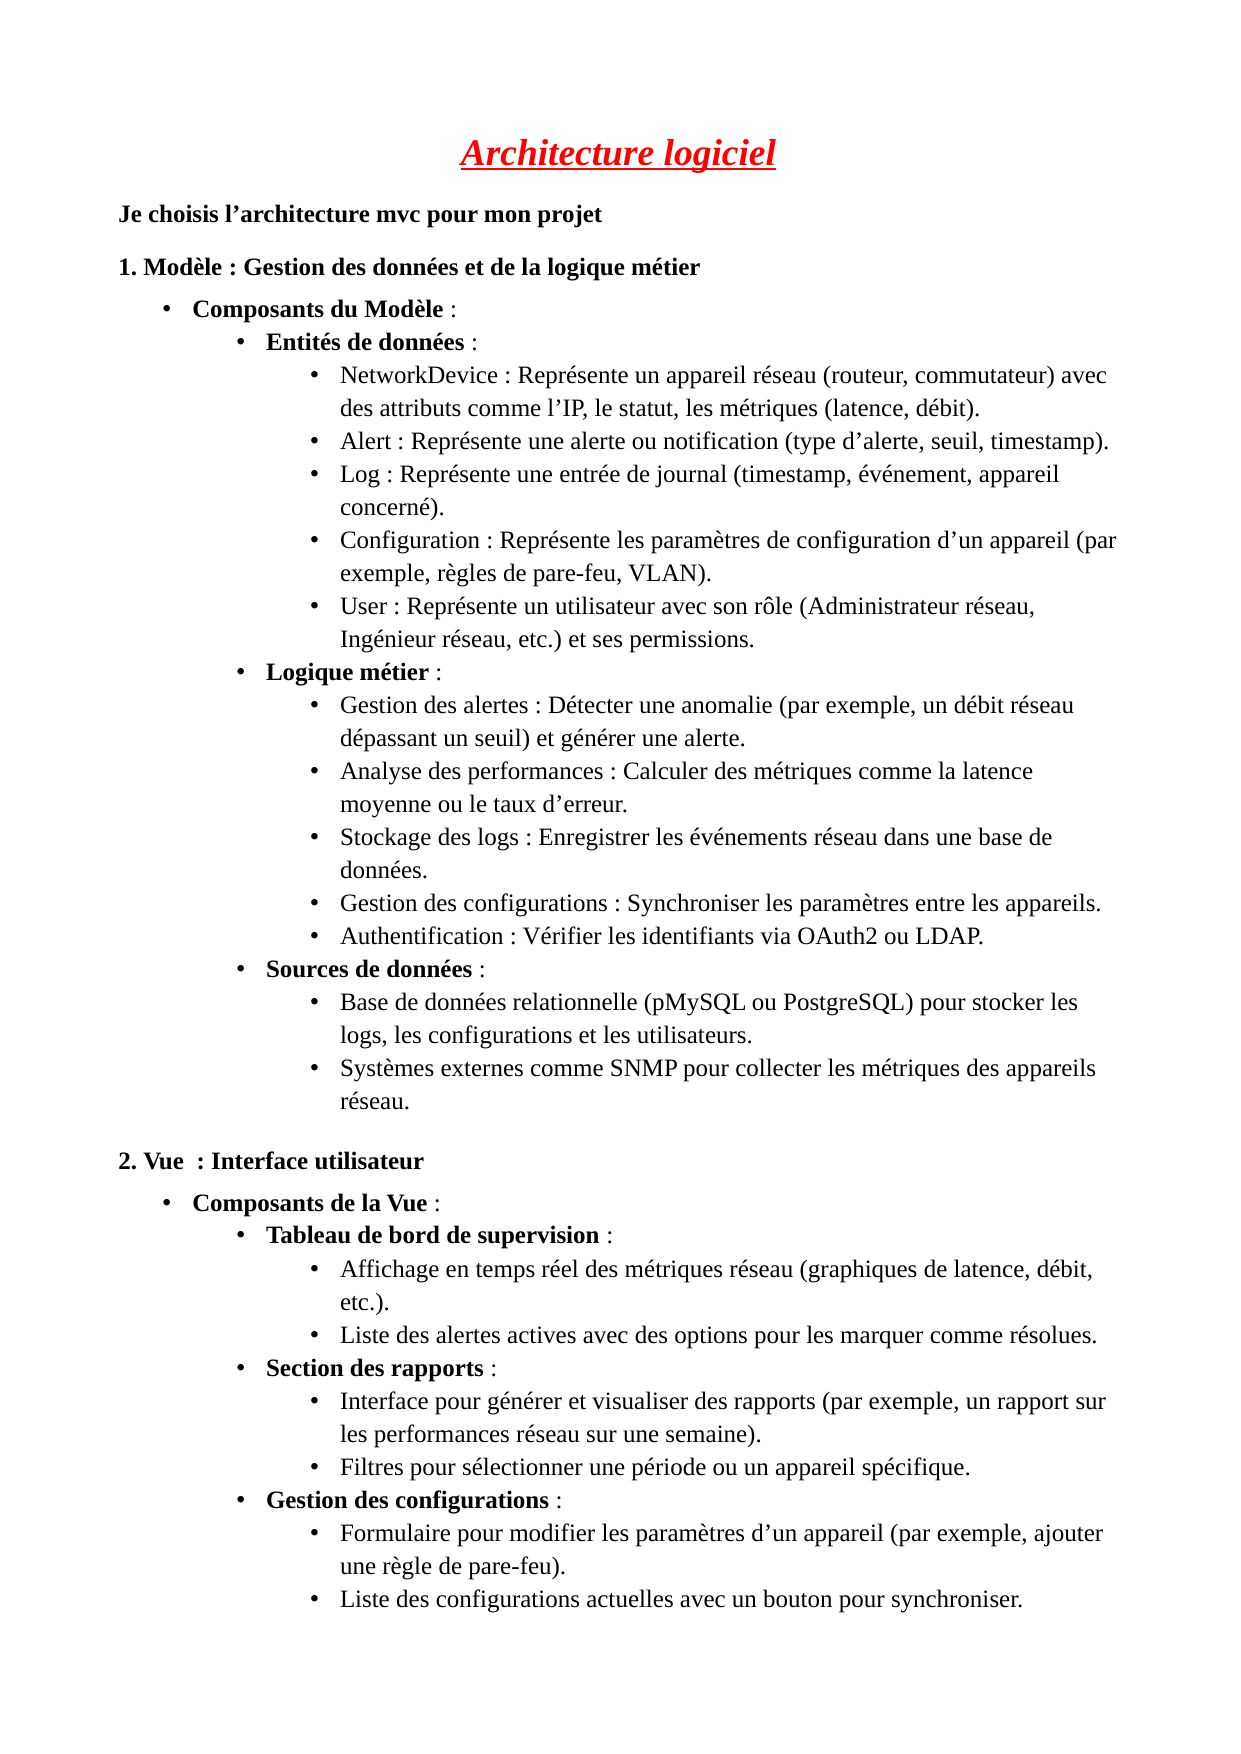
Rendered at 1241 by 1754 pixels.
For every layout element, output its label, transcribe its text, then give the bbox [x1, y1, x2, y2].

list Interface pour générer et visualiser des rapports (par exemple, un rapport sur les performances réseau sur une semaine). [310, 1386, 1122, 1447]
list Sources de données : [236, 954, 1122, 983]
subtitle 2. Vue : Interface utilisateur [118, 1146, 1122, 1175]
list Gestion des alertes : Détecter une anomalie (par exemple, un débit réseau dépassant un seuil) et générer une alerte. [310, 690, 1122, 752]
list Systèmes externes comme SNMP pour collecter les métriques des appareils réseau. [310, 1053, 1122, 1115]
list Tableau de bord de supervision : [236, 1221, 1122, 1249]
subtitle Architecture logiciel [118, 131, 1122, 174]
list Configuration : Représente les paramètres de configuration d’un appareil (par exemple, règles de pare-feu, VLAN). [310, 525, 1122, 587]
list Authentification : Vérifier les identifiants via OAuth2 ou LDAP. [310, 921, 1122, 950]
list Logique métier : [236, 657, 1122, 686]
subtitle 1. Modèle : Gestion des données et de la logique métier [118, 252, 1122, 281]
list Entités de données : [236, 327, 1122, 356]
list Gestion des configurations : [236, 1485, 1122, 1513]
list Formulaire pour modifier les paramètres d’un appareil (par exemple, ajouter une règle de pare-feu). [310, 1518, 1122, 1579]
list Liste des alertes actives avec des options pour les marquer comme résolues. [310, 1320, 1122, 1348]
list User : Représente un utilisateur avec son rôle (Administrateur réseau, Ingénieur réseau, etc.) et ses permissions. [310, 591, 1122, 653]
list Composants de la Vue : [162, 1188, 1122, 1216]
subtitle Je choisis l’architecture mvc pour mon projet [118, 199, 1122, 227]
list Section des rapports : [236, 1353, 1122, 1381]
list NetworkDevice : Représente un appareil réseau (routeur, commutateur) avec des attributs comme l’IP, le statut, les métriques (latence, débit). [310, 360, 1122, 422]
list Liste des configurations actuelles avec un bouton pour synchroniser. [310, 1584, 1122, 1613]
list Stockage des logs : Enregistrer les événements réseau dans une base de données. [310, 822, 1122, 884]
list Affichage en temps réel des métriques réseau (graphiques de latence, débit, etc.). [310, 1254, 1122, 1315]
list Analyse des performances : Calculer des métriques comme la latence moyenne ou le taux d’erreur. [310, 756, 1122, 818]
list Log : Représente une entrée de journal (timestamp, événement, appareil concerné). [310, 459, 1122, 521]
list Alert : Représente une alerte ou notification (type d’alerte, seuil, timestamp). [310, 426, 1122, 454]
list Composants du Modèle : [162, 294, 1122, 322]
list Filtres pour sélectionner une période ou un appareil spécifique. [310, 1452, 1122, 1481]
list Gestion des configurations : Synchroniser les paramètres entre les appareils. [310, 888, 1122, 917]
list Base de données relationnelle (pMySQL ou PostgreSQL) pour stocker les logs, les configurations et les utilisateurs. [310, 987, 1122, 1049]
